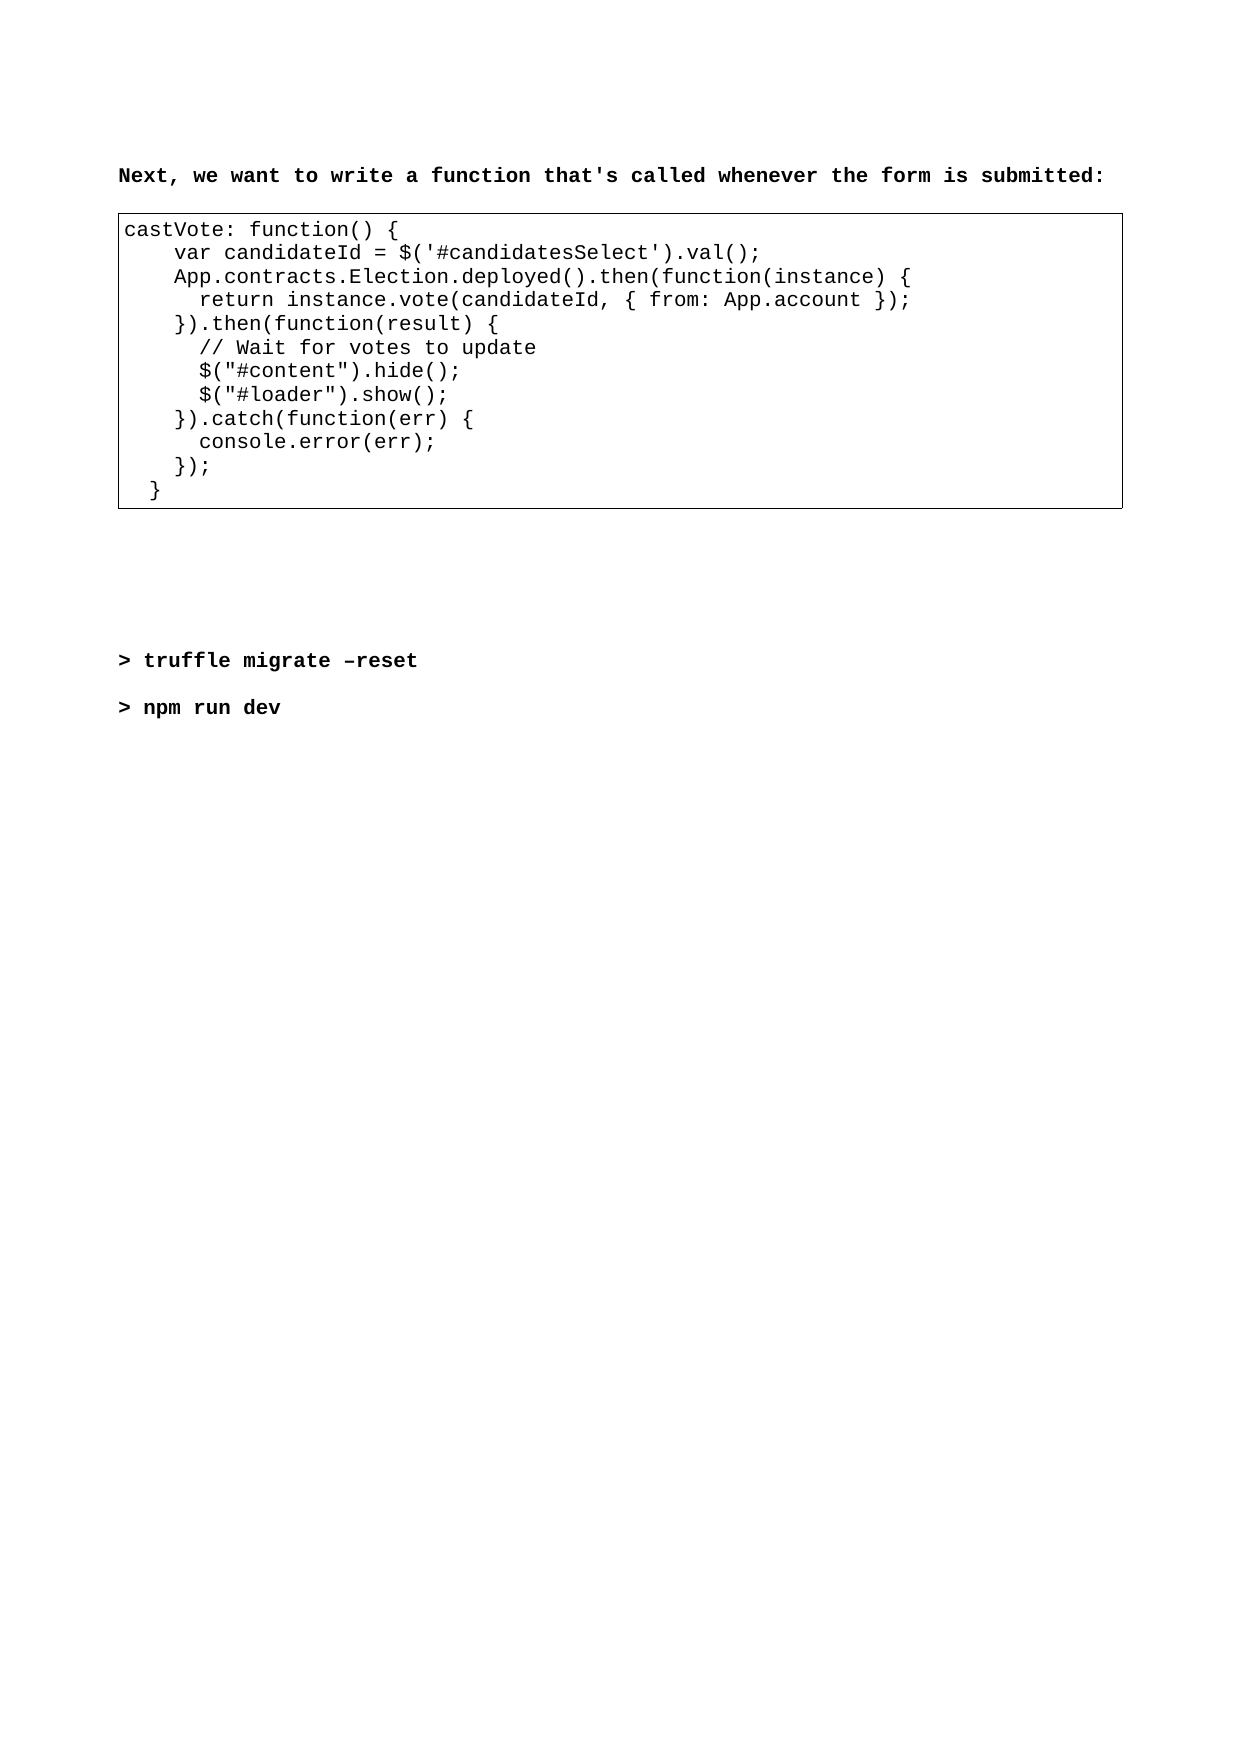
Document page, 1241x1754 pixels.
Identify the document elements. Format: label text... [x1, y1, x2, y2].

text > npm run dev [118, 697, 1122, 721]
table_header castVote: function() { var candidateId = $('#candidatesSelect').val(); App.contracts.Election.deployed().then(function(instance) { return instance.vote(candidateId, { from: App.account }); }).then(function(result) { // Wait for votes to update $("#content").hide(); $("#loader").show(); }).catch(function(err) { console.error(err); }); } [119, 214, 1122, 508]
text > truffle migrate –reset [118, 650, 1122, 674]
text Next, we want to write a function that's called whenever the form is submitted: [118, 165, 1122, 189]
